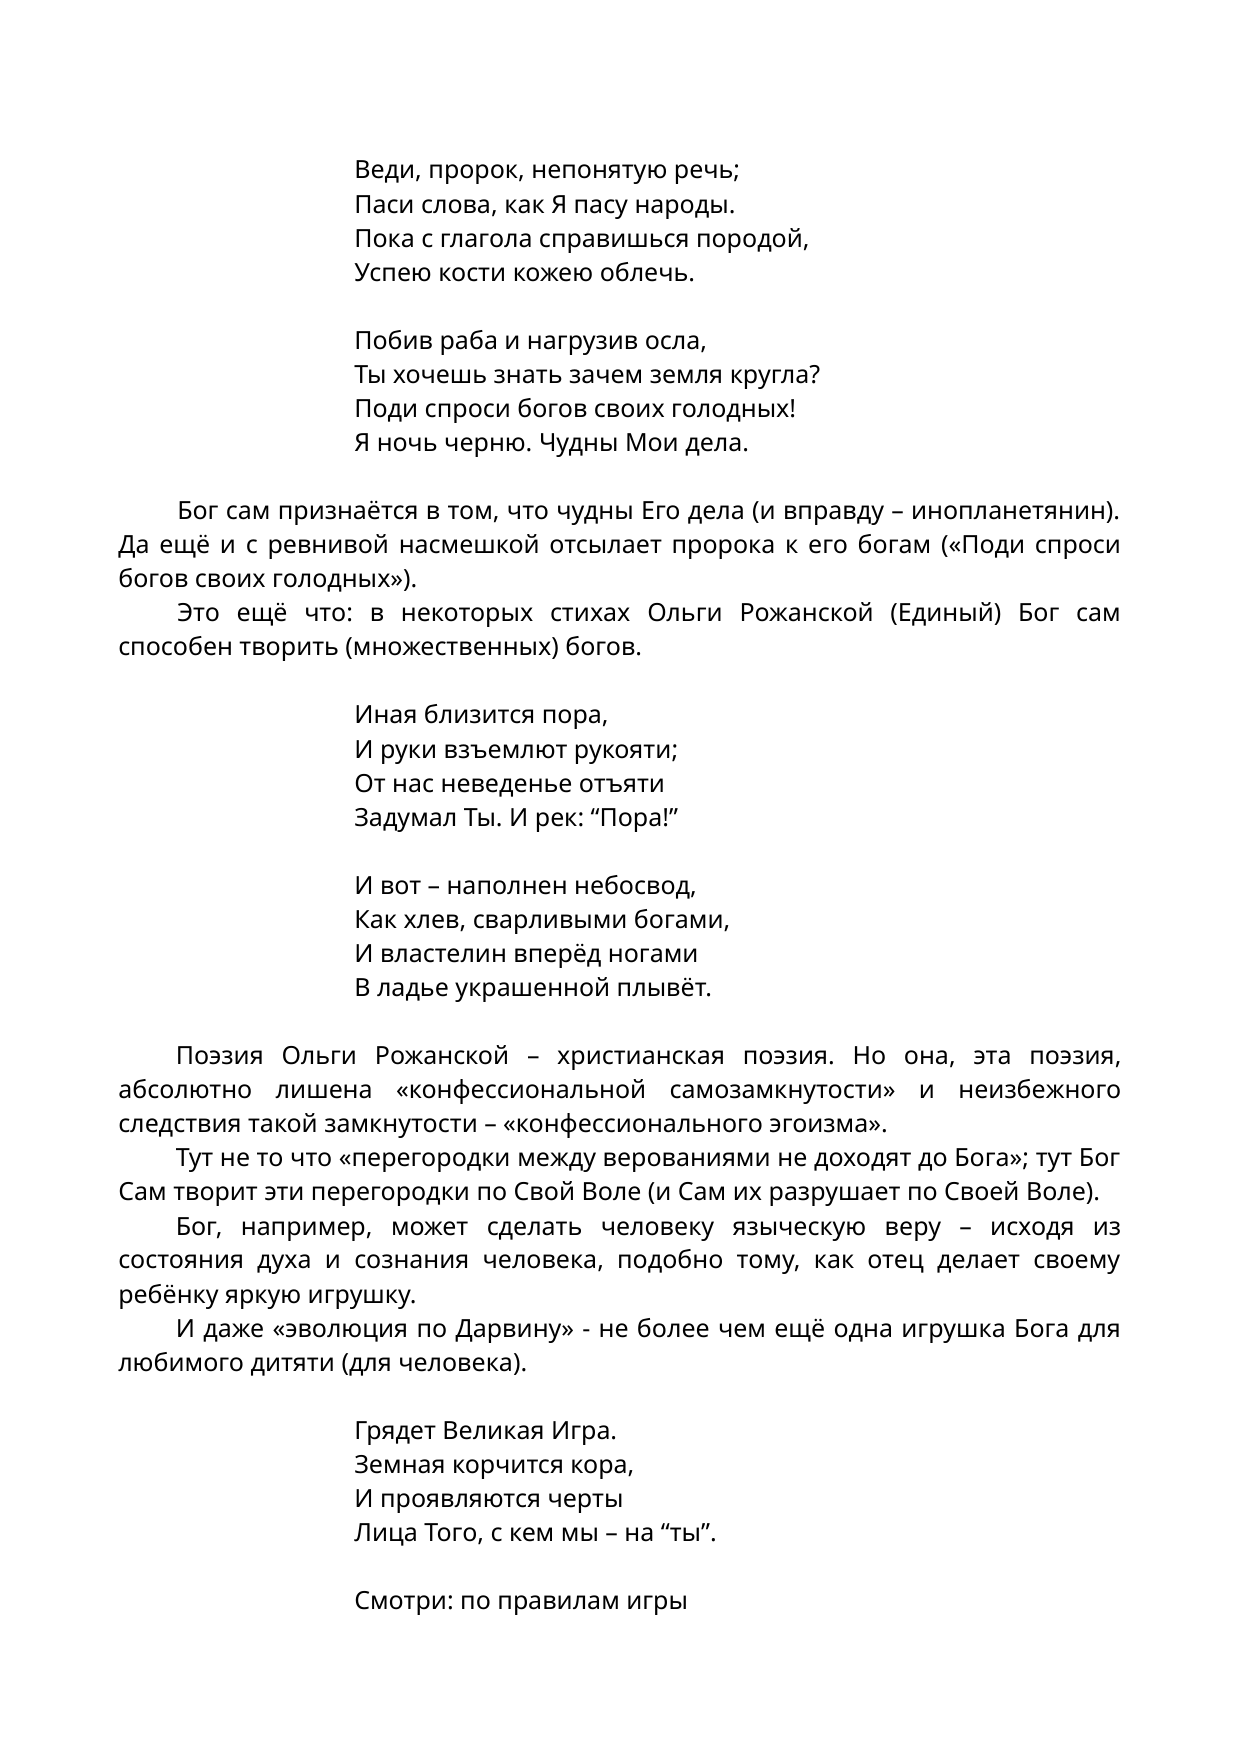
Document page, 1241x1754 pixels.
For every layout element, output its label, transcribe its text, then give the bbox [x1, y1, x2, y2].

text Грядет Великая Игра. Земная корчится кора, И проявляются черты Лица Того, с кем мы – на “ты”. [354, 1412, 1122, 1549]
text Бог сам признаётся в том, что чудны Его дела (и вправду – инопланетянин). Да ещё и с ревнивой насмешкой отсылает пророка к его богам («Поди спроси богов своих голодных»). [118, 493, 1122, 595]
text Тут не то что «перегородки между верованиями не доходят до Бога»; тут Бог Сам творит эти перегородки по Свой Воле (и Сам их разрушает по Своей Воле). [118, 1140, 1122, 1208]
text И даже «эволюция по Дарвину» - не более чем ещё одна игрушка Бога для любимого дитяти (для человека). [118, 1310, 1122, 1378]
text Поэзия Ольги Рожанской – христианская поэзия. Но она, эта поэзия, абсолютно лишена «конфессиональной самозамкнутости» и неизбежного следствия такой замкнутости – «конфессионального эгоизма». [118, 1038, 1122, 1140]
text И вот – наполнен небосвод, Как хлев, сварливыми богами, И властелин вперёд ногами В ладье украшенной плывёт. [354, 867, 1122, 1004]
text Побив раба и нагрузив осла, Ты хочешь знать зачем земля кругла? Поди спроси богов своих голодных! Я ночь черню. Чудны Мои дела. [354, 322, 1122, 459]
text Смотри: по правилам игры [354, 1583, 1122, 1617]
text Веди, пророк, непонятую речь; Паси слова, как Я пасу народы. Пока с глагола справишься породой, Успею кости кожею облечь. [354, 152, 1122, 288]
text Иная близится пора, И руки взъемлют рукояти; От нас неведенье отъяти Задумал Ты. И рек: “Пора!” [354, 697, 1122, 833]
text Бог, например, может сделать человеку языческую веру – исходя из состояния духа и сознания человека, подобно тому, как отец делает своему ребёнку яркую игрушку. [118, 1208, 1122, 1310]
text Это ещё что: в некоторых стихах Ольги Рожанской (Единый) Бог сам способен творить (множественных) богов. [118, 595, 1122, 663]
